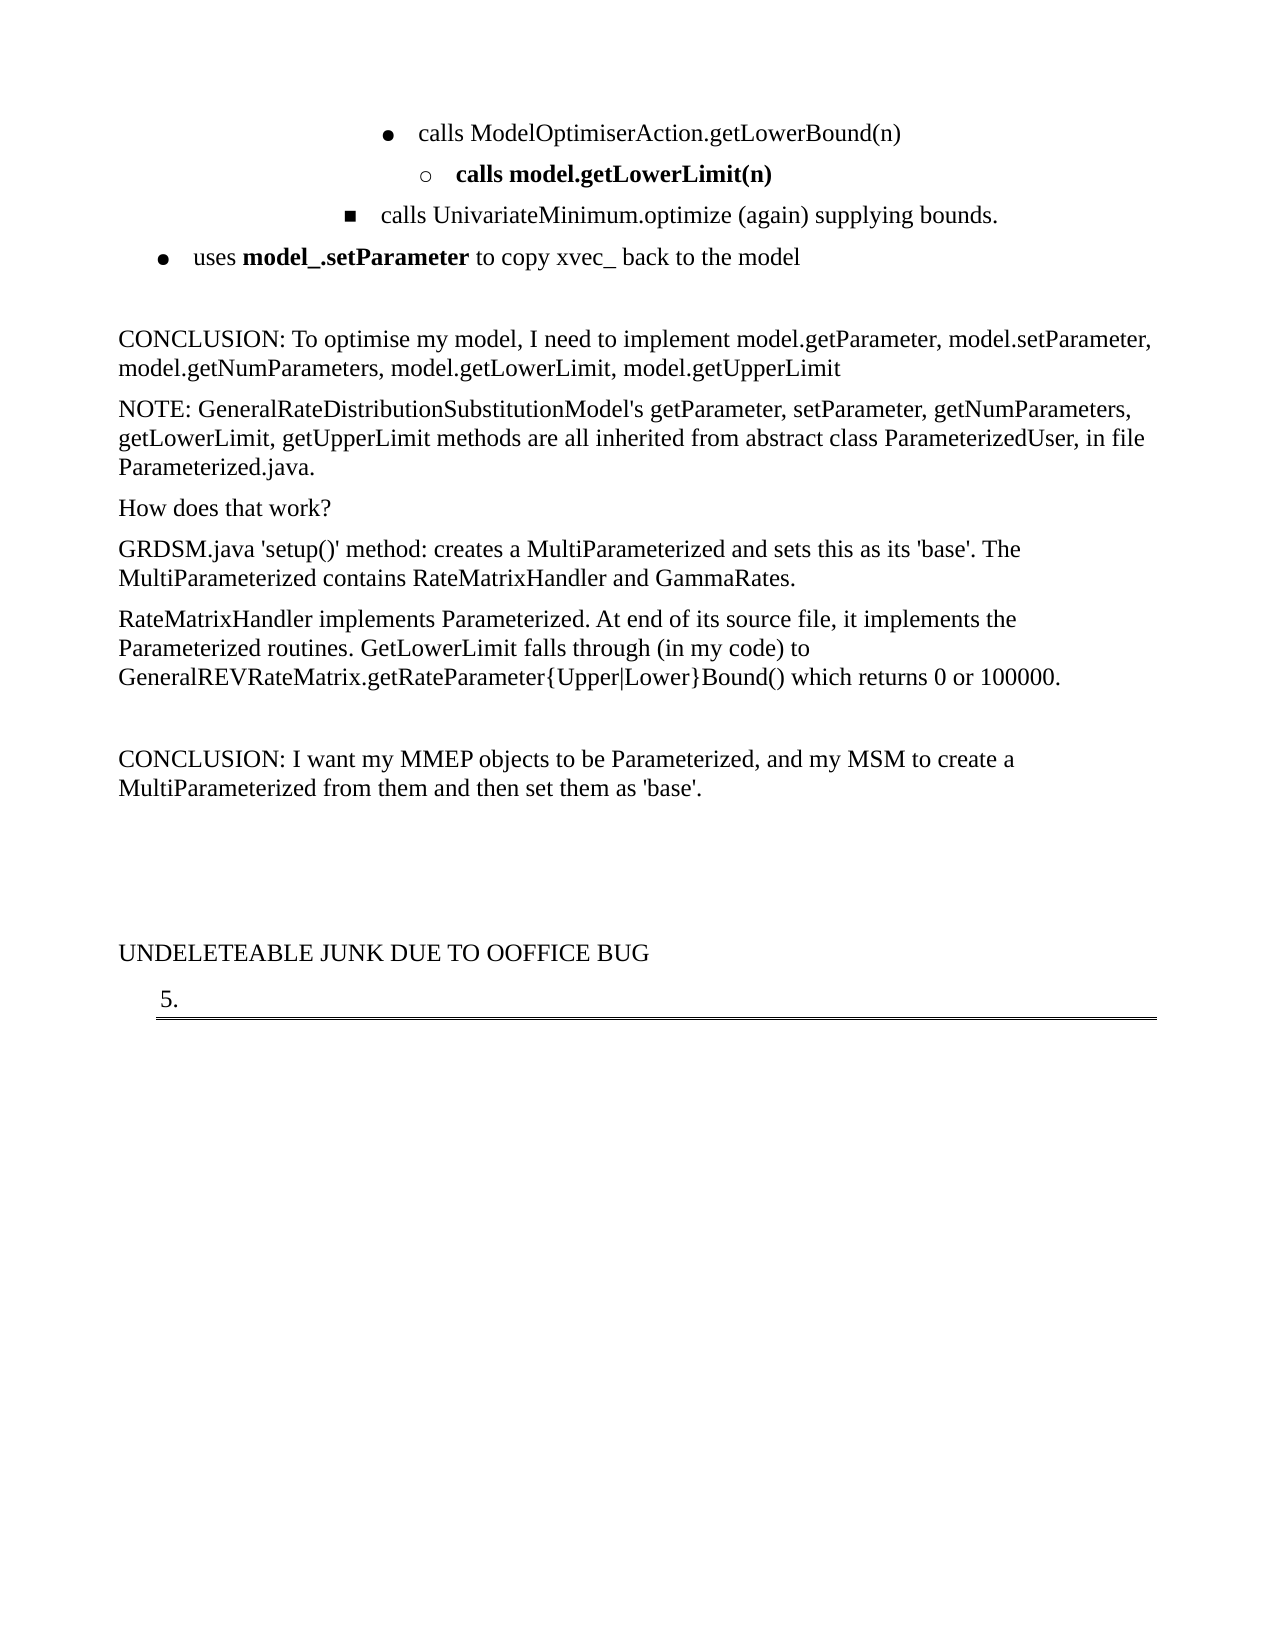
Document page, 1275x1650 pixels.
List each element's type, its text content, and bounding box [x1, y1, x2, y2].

list calls ModelOptimiserAction.getLowerBound(n) [381, 118, 1157, 147]
list calls model.getLowerLimit(n) [418, 159, 1157, 188]
text How does that work? [118, 493, 1157, 522]
list uses model_.setParameter to copy xvec_ back to the model [156, 242, 1157, 271]
text CONCLUSION: To optimise my model, I need to implement model.getParameter, model.setParameter, model.getNumParameters, model.getLowerLimit, model.getUpperLimit [118, 324, 1157, 382]
text CONCLUSION: I want my MMEP objects to be Parameterized, and my MSM to create a MultiParameterized from them and then set them as 'base'. [118, 744, 1157, 802]
text UNDELETEABLE JUNK DUE TO OOFFICE BUG [118, 938, 1157, 967]
text NOTE: GeneralRateDistributionSubstitutionModel's getParameter, setParameter, getNumParameters, getLowerLimit, getUpperLimit methods are all inherited from abstract class ParameterizedUser, in file Parameterized.java. [118, 394, 1157, 481]
list calls UnivariateMinimum.optimize (again) supplying bounds. [343, 201, 1157, 229]
text RateMatrixHandler implements Parameterized. At end of its source file, it implements the Parameterized routines. GetLowerLimit falls through (in my code) to GeneralREVRateMatrix.getRateParameter{Upper|Lower}Bound() which returns 0 or 100000. [118, 604, 1157, 691]
text GRDSM.java 'setup()' method: creates a MultiParameterized and sets this as its 'base'. The MultiParameterized contains RateMatrixHandler and GammaRates. [118, 534, 1157, 592]
